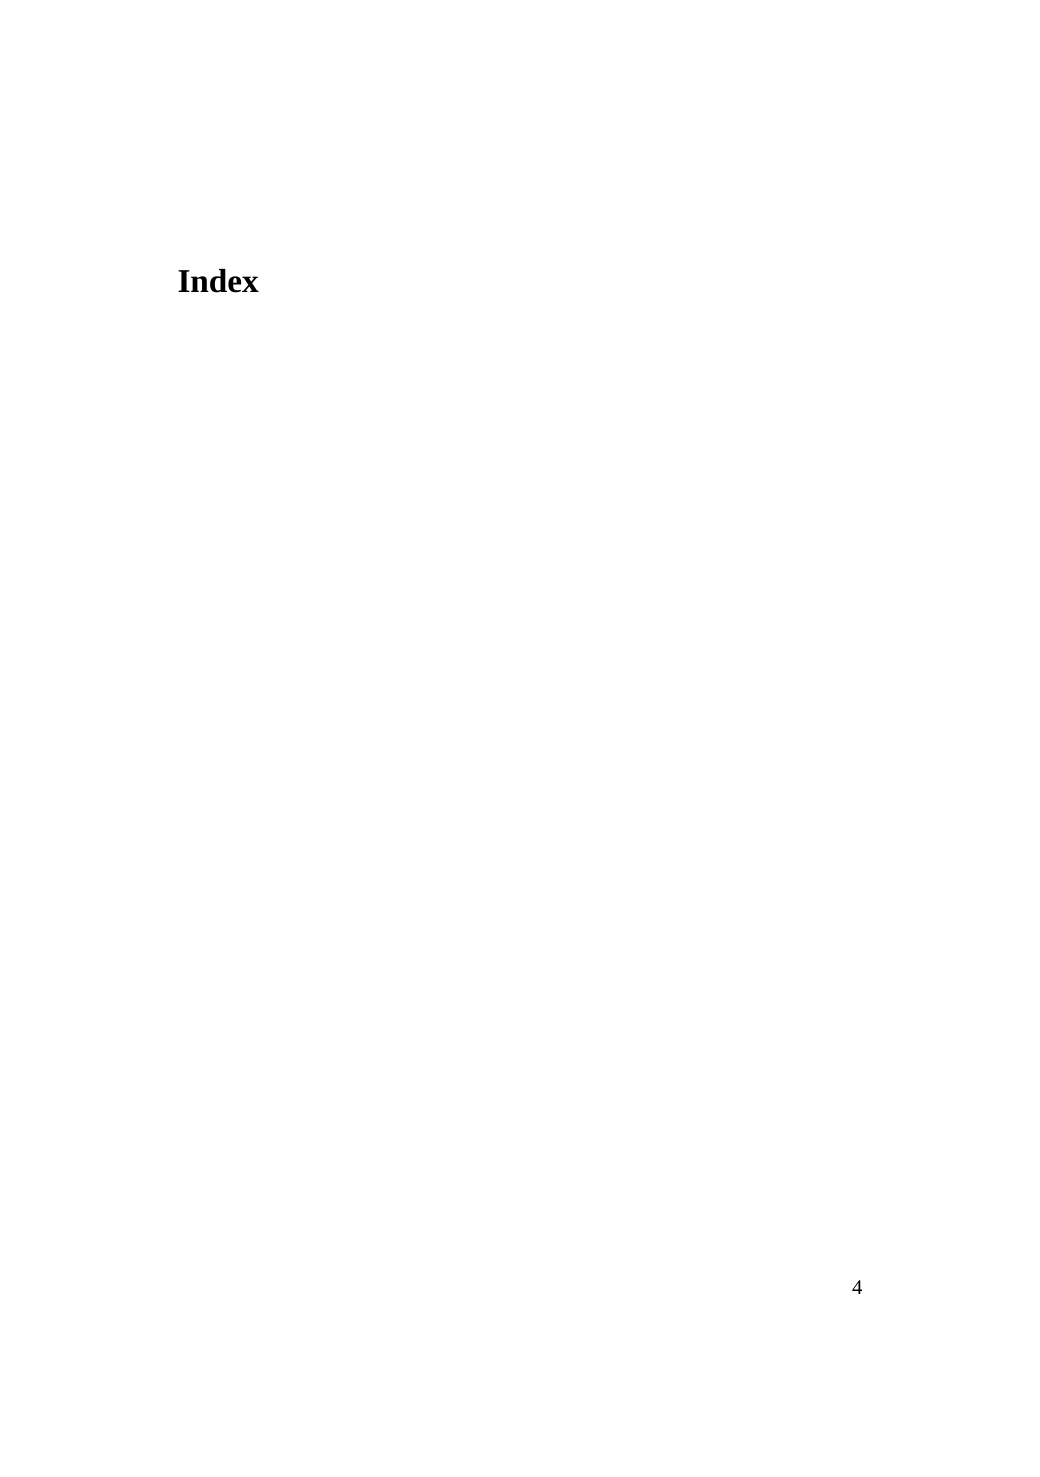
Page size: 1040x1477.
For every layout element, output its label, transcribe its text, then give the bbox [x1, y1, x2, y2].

subtitle Index [177, 261, 862, 299]
